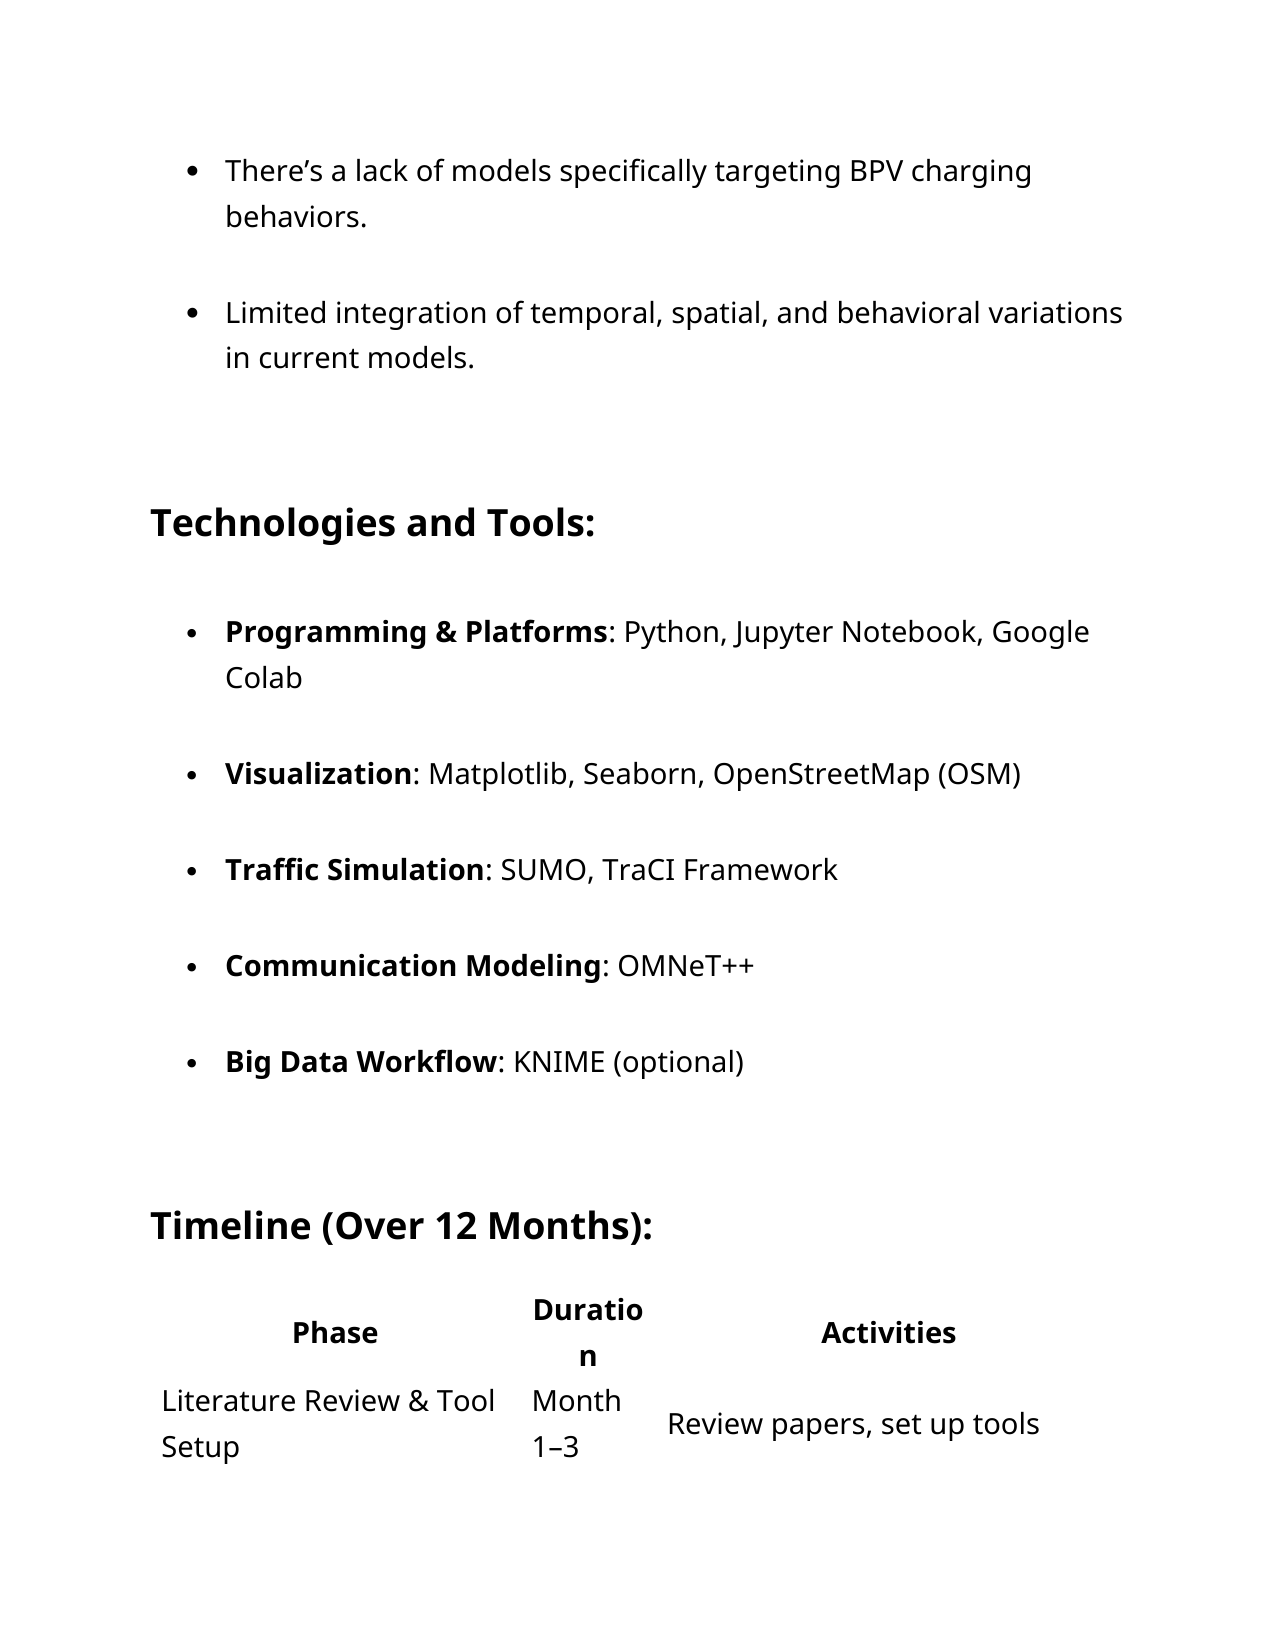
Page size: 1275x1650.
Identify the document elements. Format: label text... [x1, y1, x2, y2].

list Big Data Workflow: KNIME (optional) [187, 1041, 1125, 1081]
list Communication Modeling: OMNeT++ [187, 945, 1125, 985]
list Visualization: Matplotlib, Seaborn, OpenStreetMap (OSM) [187, 753, 1125, 793]
list Traffic Simulation: SUMO, TraCI Framework [187, 849, 1125, 889]
table_header Phase [150, 1290, 520, 1381]
table_cell Literature Review & Tool Setup [150, 1381, 520, 1471]
table_header Activities [656, 1290, 1122, 1381]
table_cell Review papers, set up tools [656, 1381, 1122, 1471]
list Limited integration of temporal, spatial, and behavioral variations in current models. [187, 292, 1125, 377]
list There’s a lack of models specifically targeting BPV charging behaviors. [187, 150, 1125, 236]
table_cell Month 1–3 [520, 1381, 656, 1471]
table_header Duration [520, 1290, 656, 1381]
subtitle Timeline (Over 12 Months): [150, 1199, 1125, 1250]
subtitle Technologies and Tools: [150, 496, 1125, 547]
list Programming & Platforms: Python, Jupyter Notebook, Google Colab [187, 611, 1125, 697]
